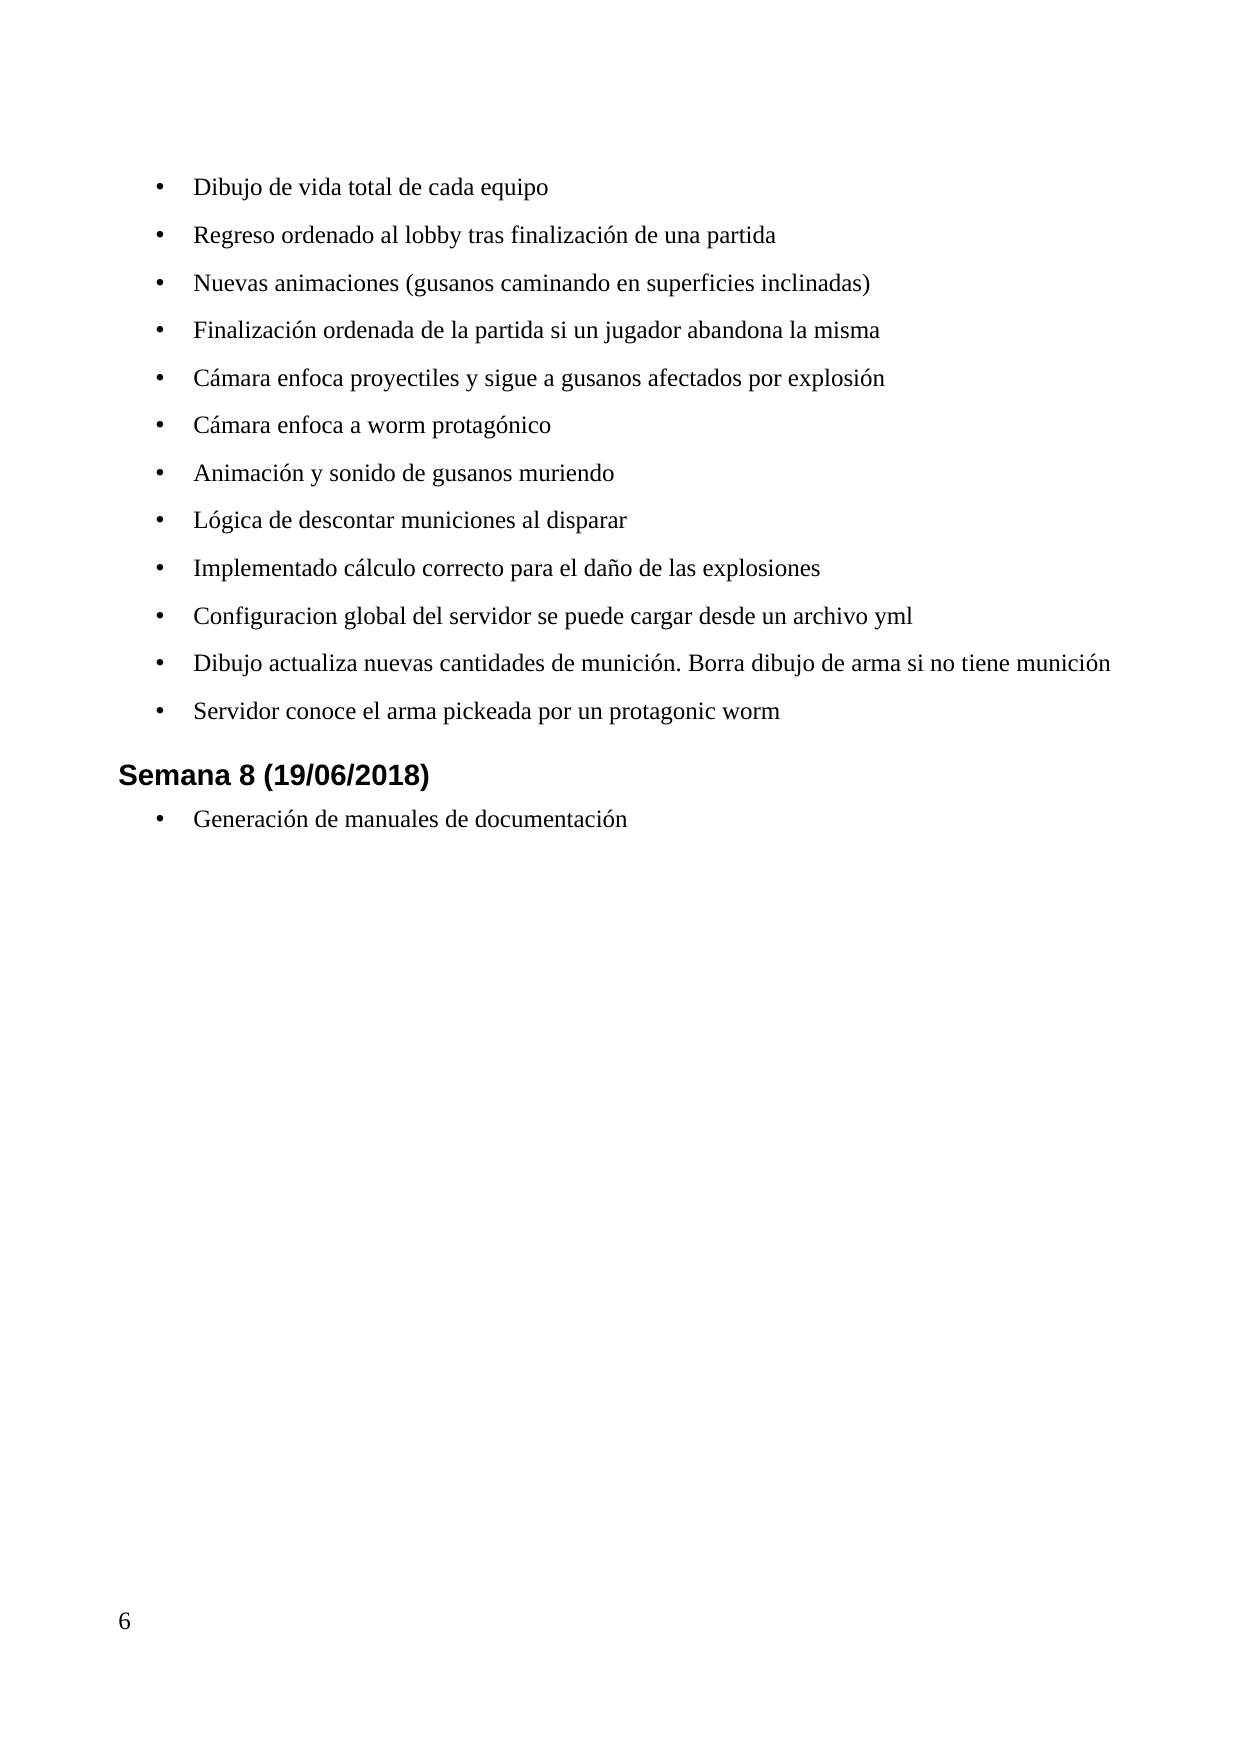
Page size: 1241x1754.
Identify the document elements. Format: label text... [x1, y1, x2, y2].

list Cámara enfoca a worm protagónico [156, 410, 1122, 439]
list Lógica de descontar municiones al disparar [156, 506, 1122, 534]
list Animación y sonido de gusanos muriendo [156, 458, 1122, 487]
list Finalización ordenada de la partida si un jugador abandona la misma [156, 315, 1122, 344]
list Generación de manuales de documentación [156, 804, 1122, 833]
list Configuracion global del servidor se puede cargar desde un archivo yml [156, 601, 1122, 629]
list Nuevas animaciones (gusanos caminando en superficies inclinadas) [156, 268, 1122, 296]
list Regreso ordenado al lobby tras finalización de una partida [156, 220, 1122, 249]
list Servidor conoce el arma pickeada por un protagonic worm [156, 696, 1122, 725]
list Dibujo actualiza nuevas cantidades de munición. Borra dibujo de arma si no tiene munición [156, 648, 1122, 677]
list Cámara enfoca proyectiles y sigue a gusanos afectados por explosión [156, 363, 1122, 392]
list Dibujo de vida total de cada equipo [156, 172, 1122, 201]
list Implementado cálculo correcto para el daño de las explosiones [156, 553, 1122, 582]
subtitle Semana 8 (19/06/2018) [118, 758, 1122, 792]
